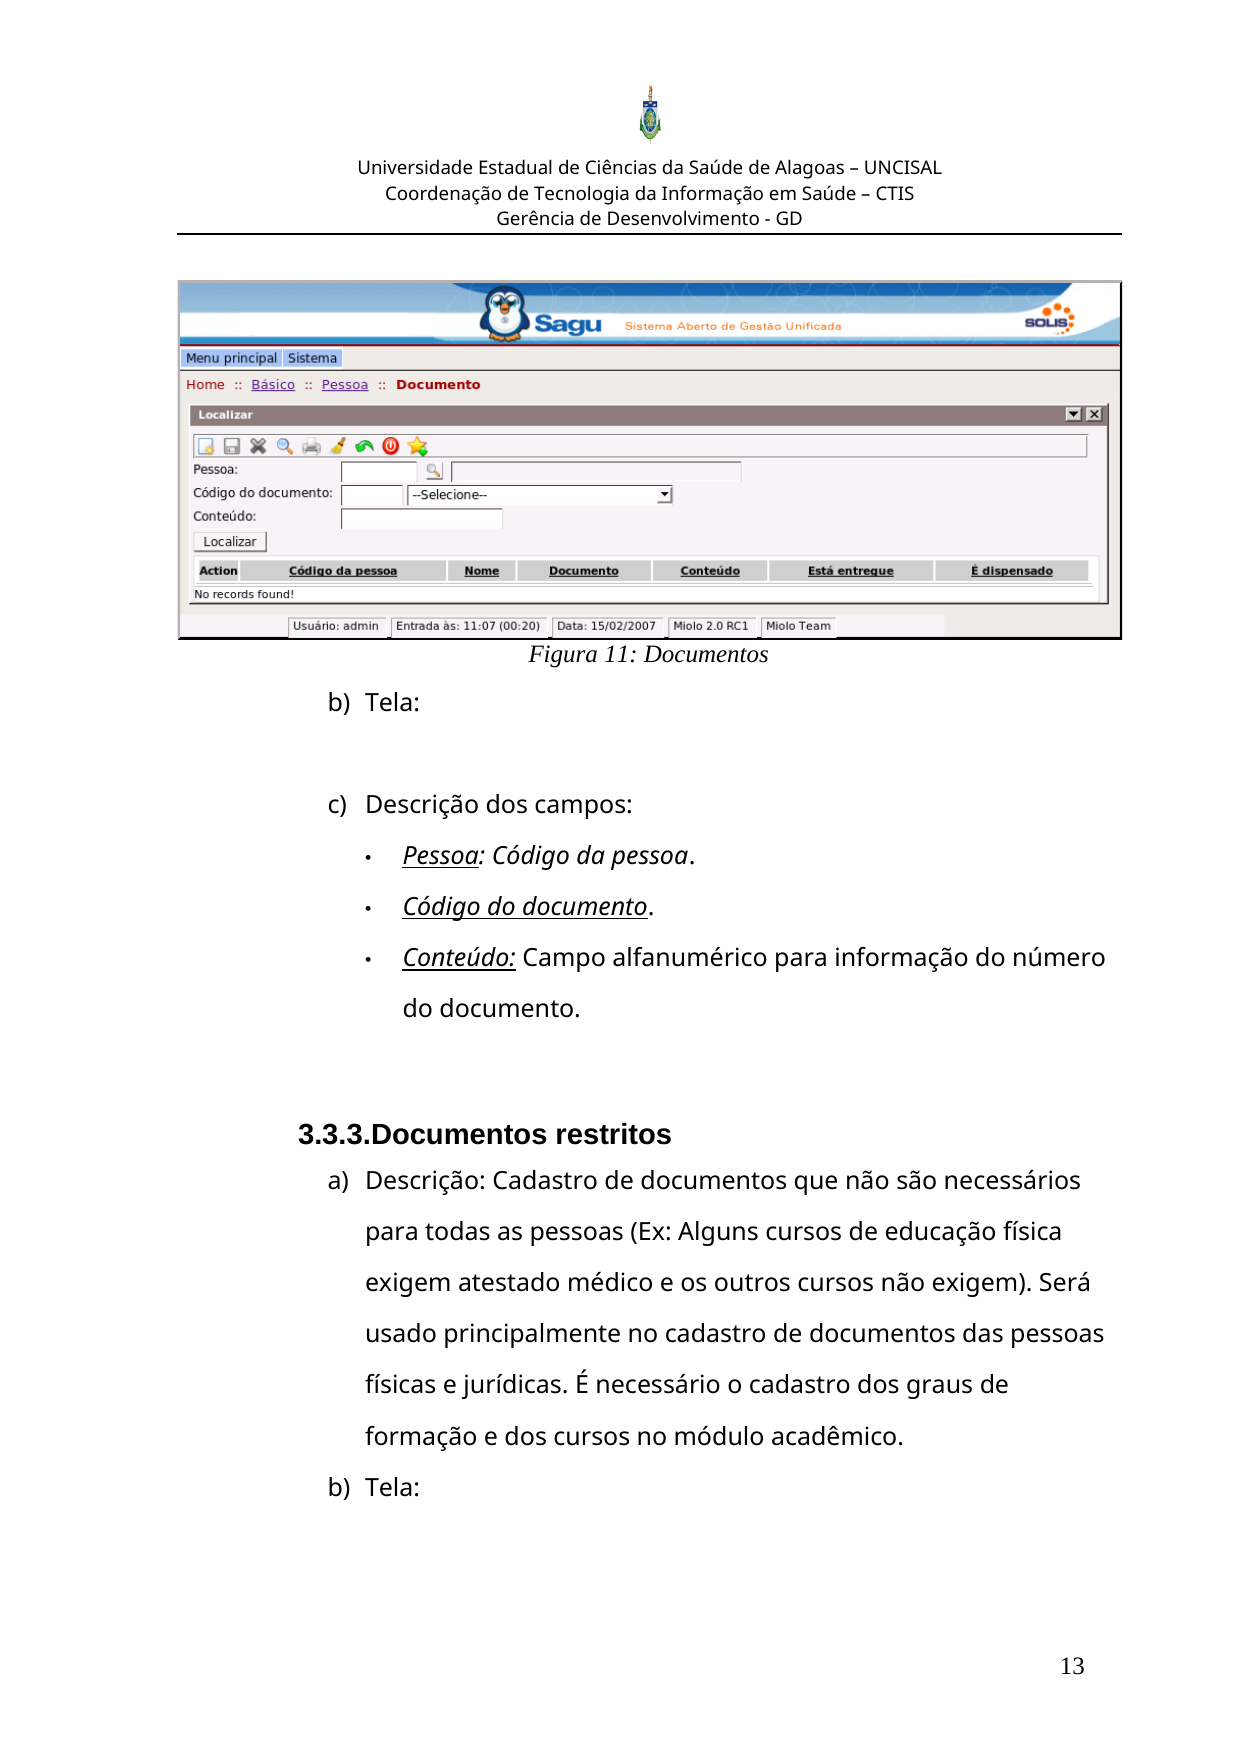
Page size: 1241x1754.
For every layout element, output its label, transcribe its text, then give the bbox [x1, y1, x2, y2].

list Pessoa: Código da pessoa. [365, 838, 1122, 872]
picture [177, 280, 1123, 640]
list Figura 11: Documentos [177, 640, 1122, 668]
list Descrição: Cadastro de documentos que não são necessários para todas as pessoas (Ex: Alguns cursos de educação física exigem atestado médico e os outros cursos não exigem). Será usado principalmente no cadastro de documentos das pessoas físicas e jurídicas. É necessário o cadastro dos graus de formação e dos cursos no módulo acadêmico. [327, 1163, 1122, 1452]
list Código do documento. [365, 889, 1122, 923]
picture [638, 82, 662, 146]
list Tela: [327, 668, 1122, 719]
list [177, 235, 1122, 280]
list Conteúdo: Campo alfanumérico para informação do número do documento. [365, 940, 1122, 1025]
subtitle Documentos restritos [290, 1118, 1122, 1151]
list Descrição dos campos: [327, 787, 1122, 821]
list Tela: [327, 1469, 1122, 1503]
